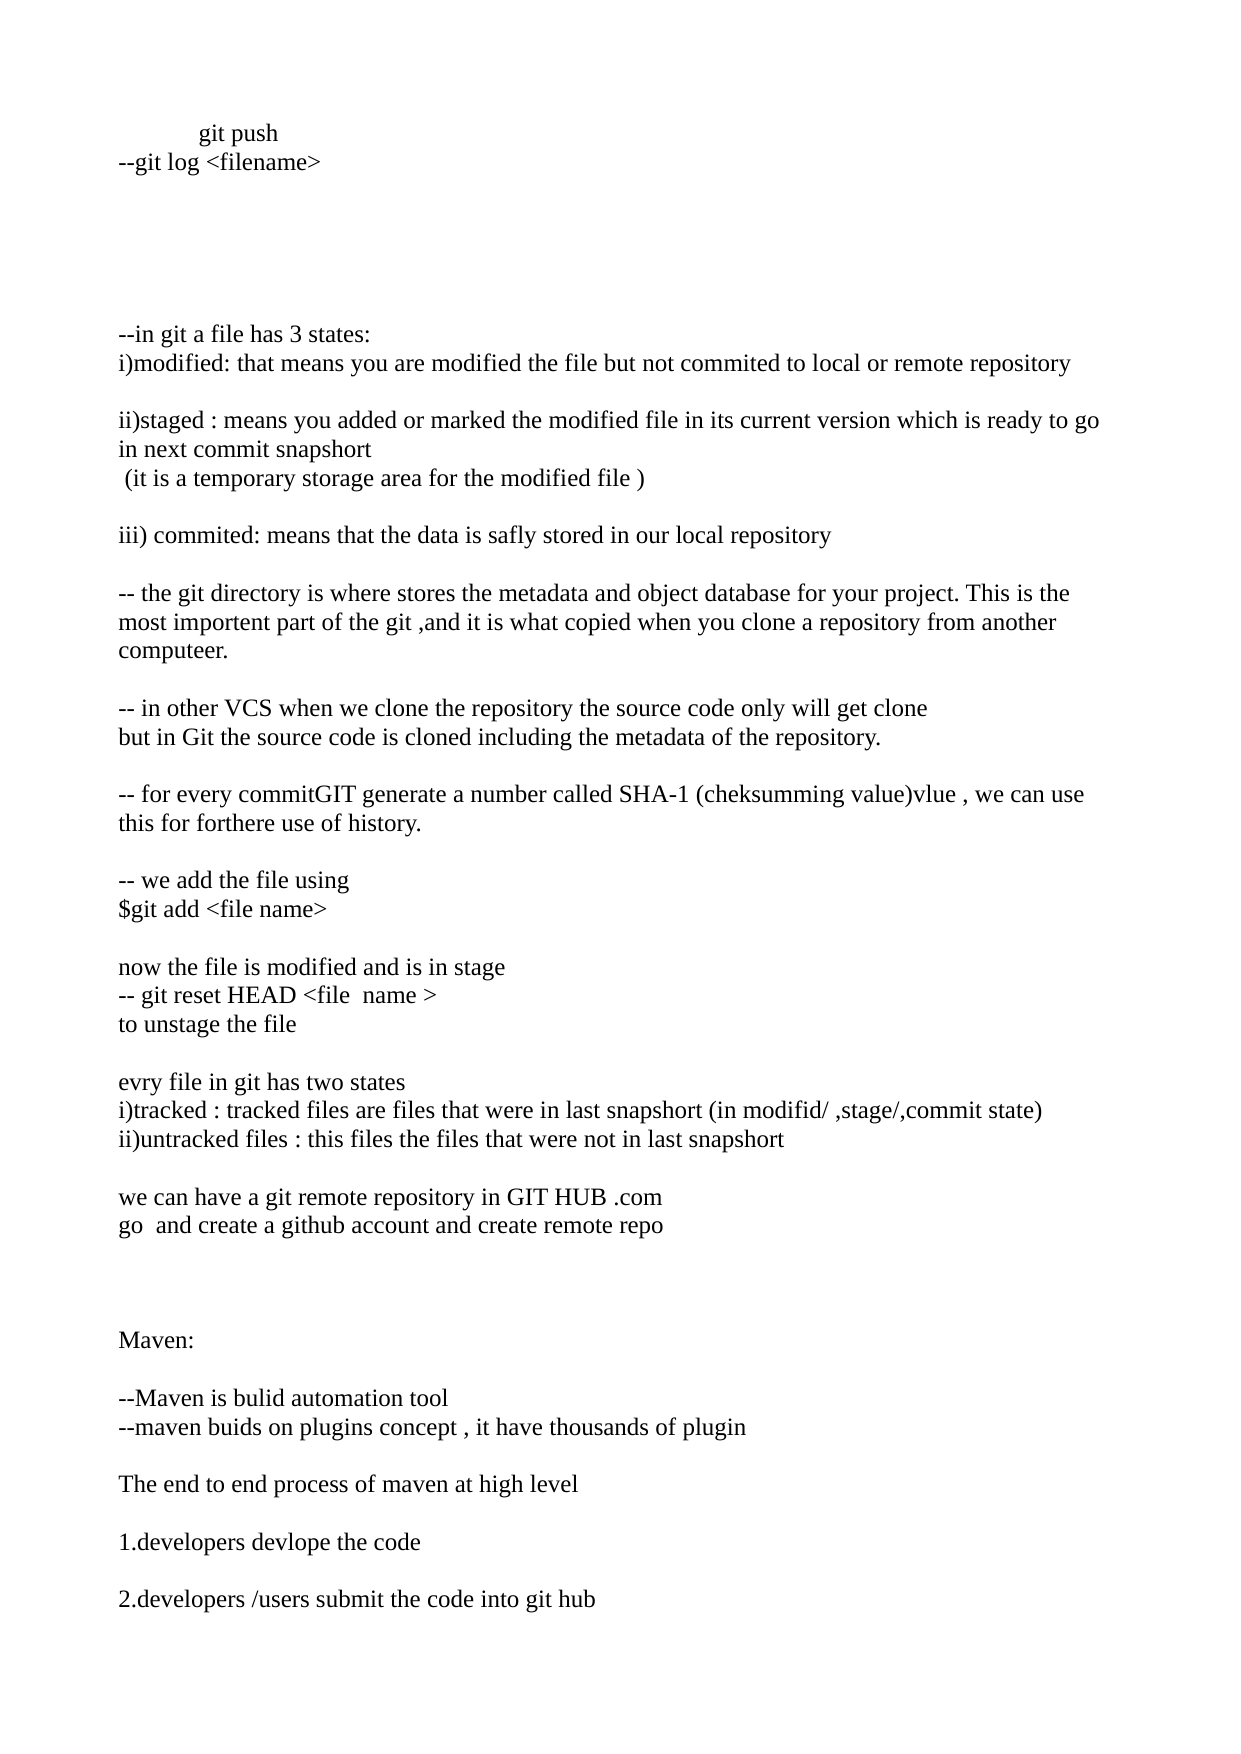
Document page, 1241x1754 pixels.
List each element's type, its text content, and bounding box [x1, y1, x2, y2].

text $git add <file name> [118, 894, 1122, 923]
text 2.developers /users submit the code into git hub [118, 1584, 1122, 1613]
text go and create a github account and create remote repo [118, 1211, 1122, 1239]
text ii)staged : means you added or marked the modified file in its current version which is ready to go in next commit snapshort [118, 406, 1122, 463]
text -- we add the file using [118, 866, 1122, 894]
text -- the git directory is where stores the metadata and object database for your project. This is the most importent part of the git ,and it is what copied when you clone a repository from another computeer. [118, 578, 1122, 664]
text Maven: [118, 1326, 1122, 1354]
text to unstage the file [118, 1009, 1122, 1038]
text ii)untracked files : this files the files that were not in last snapshort [118, 1124, 1122, 1153]
text --in git a file has 3 states: [118, 319, 1122, 348]
text now the file is modified and is in stage [118, 952, 1122, 981]
text git push [118, 118, 1122, 147]
text i)modified: that means you are modified the file but not commited to local or remote repository [118, 348, 1122, 377]
text --git log <filename> [118, 147, 1122, 176]
text --Maven is bulid automation tool [118, 1383, 1122, 1412]
text -- git reset HEAD <file name > [118, 981, 1122, 1009]
text -- in other VCS when we clone the repository the source code only will get clone [118, 693, 1122, 722]
text The end to end process of maven at high level [118, 1469, 1122, 1498]
text 1.developers devlope the code [118, 1527, 1122, 1556]
text --maven buids on plugins concept , it have thousands of plugin [118, 1412, 1122, 1441]
text i)tracked : tracked files are files that were in last snapshort (in modifid/ ,stage/,commit state) [118, 1096, 1122, 1124]
text iii) commited: means that the data is safly stored in our local repository [118, 521, 1122, 549]
text -- for every commitGIT generate a number called SHA-1 (cheksumming value)vlue , we can use this for forthere use of history. [118, 779, 1122, 837]
text (it is a temporary storage area for the modified file ) [118, 463, 1122, 492]
text evry file in git has two states [118, 1067, 1122, 1096]
text but in Git the source code is cloned including the metadata of the repository. [118, 722, 1122, 751]
text we can have a git remote repository in GIT HUB .com [118, 1182, 1122, 1211]
